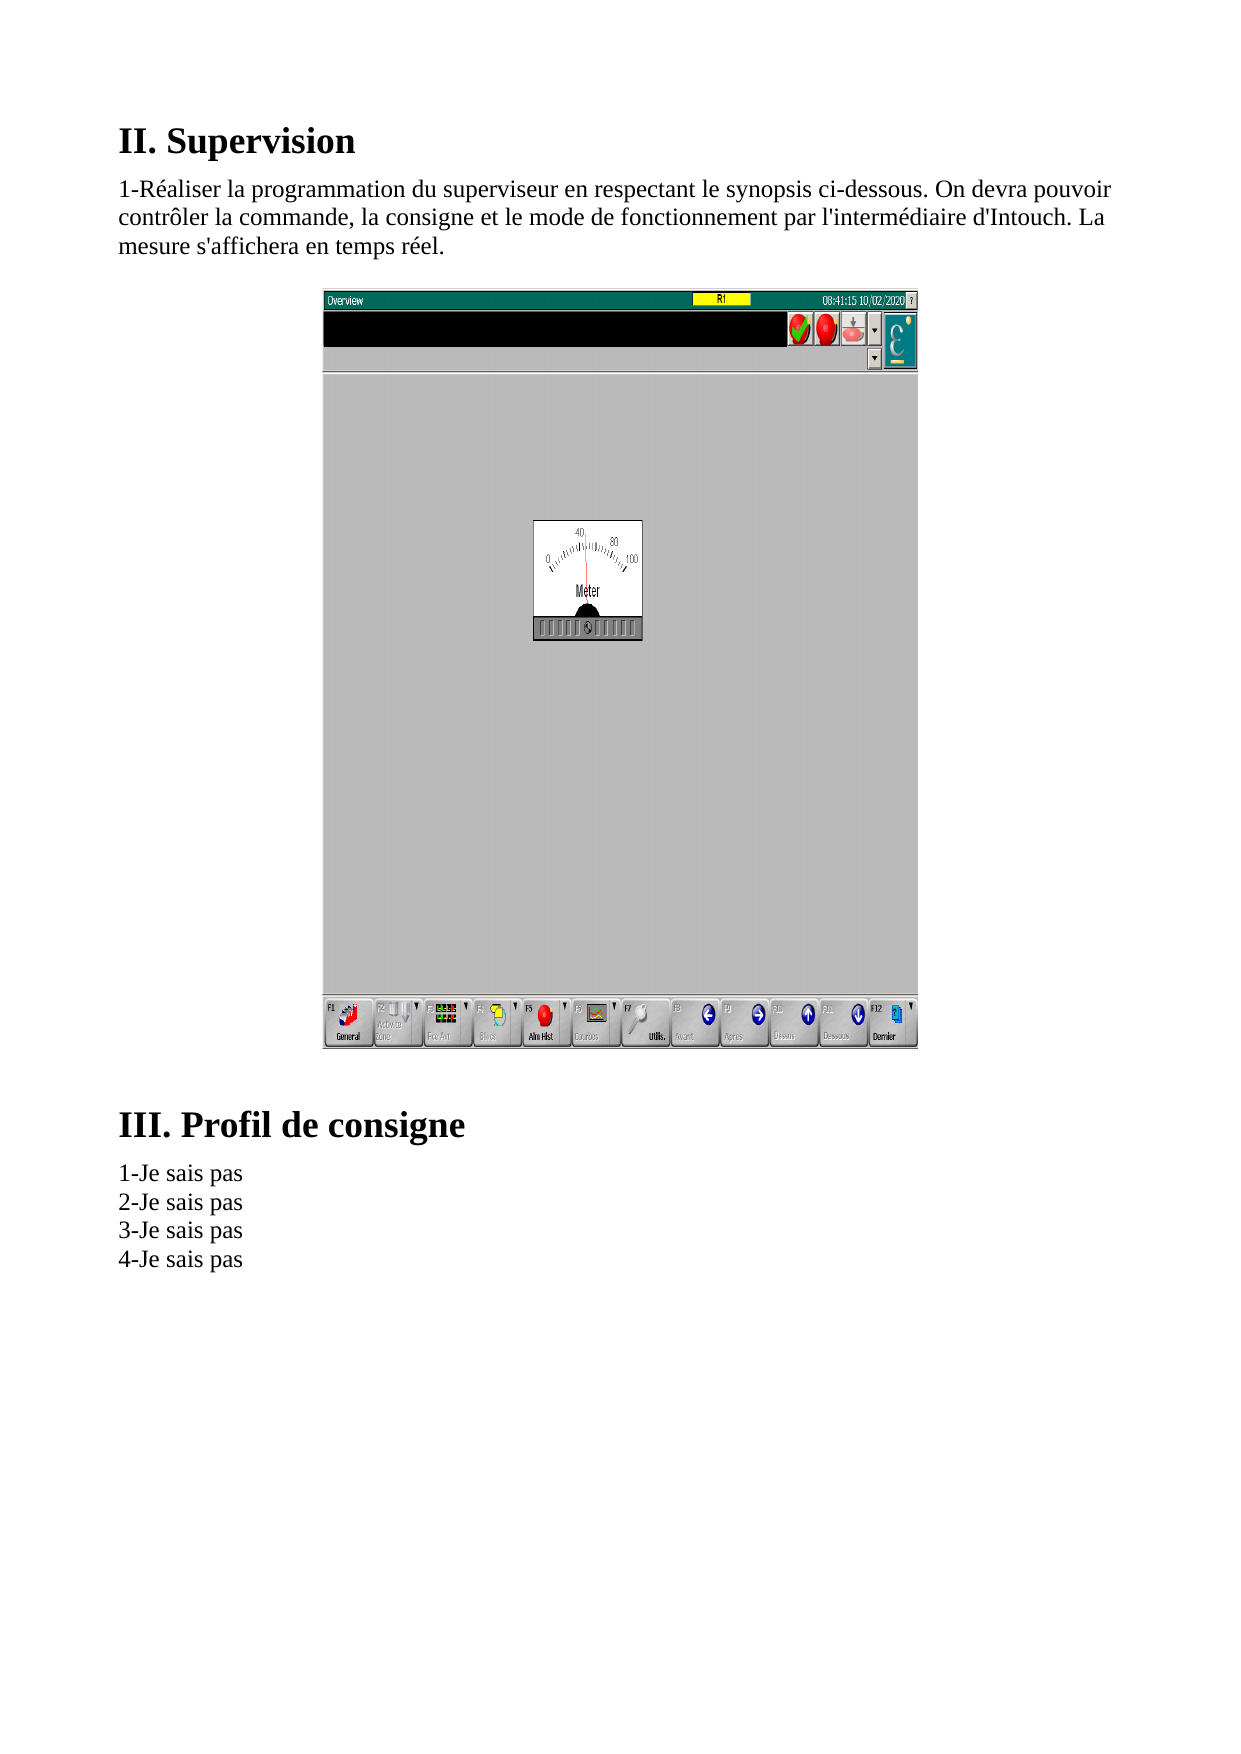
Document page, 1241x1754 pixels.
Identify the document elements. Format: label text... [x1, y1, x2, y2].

picture [322, 288, 918, 1049]
text 2-Je sais pas [118, 1187, 1122, 1215]
text 1-Je sais pas [118, 1158, 1122, 1187]
text 4-Je sais pas [118, 1244, 1122, 1273]
subtitle III. Profil de consigne [118, 1102, 1122, 1145]
text 3-Je sais pas [118, 1215, 1122, 1244]
text 1-Réaliser la programmation du superviseur en respectant le synopsis ci-dessous. On devra pouvoir contrôler la commande, la consigne et le mode de fonctionnement par l'intermédiaire d'Intouch. La mesure s'affichera en temps réel. [118, 174, 1122, 260]
subtitle II. Supervision [118, 118, 1122, 161]
